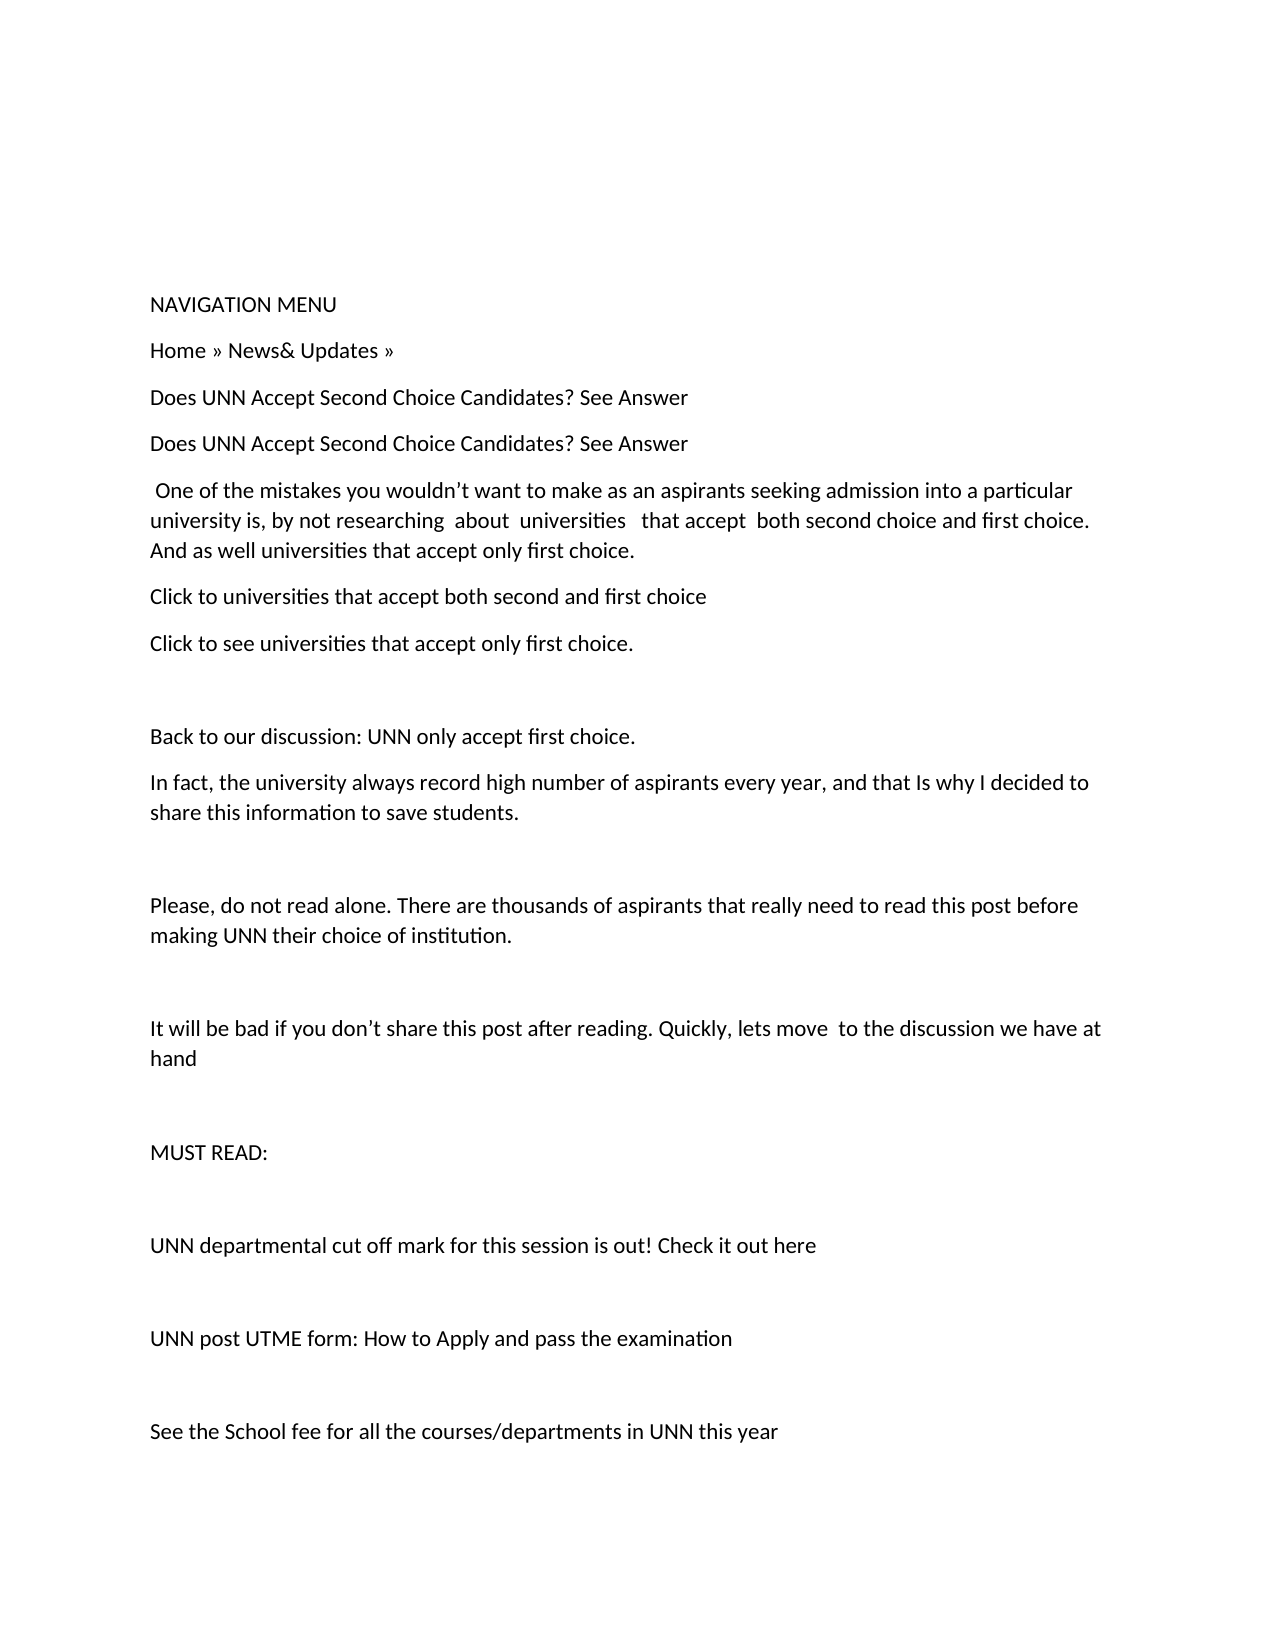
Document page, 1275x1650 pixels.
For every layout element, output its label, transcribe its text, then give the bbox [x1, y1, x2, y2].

text Click to see universities that accept only first choice. [150, 629, 1125, 657]
text Back to our discussion: UNN only accept first choice. [150, 722, 1125, 750]
text Home » News& Updates » [150, 336, 1125, 364]
text UNN departmental cut off mark for this session is out! Check it out here [150, 1231, 1125, 1259]
text See the School fee for all the courses/departments in UNN this year [150, 1417, 1125, 1445]
text UNN post UTME form: How to Apply and pass the examination [150, 1324, 1125, 1352]
text Does UNN Accept Second Choice Candidates? See Answer [150, 383, 1125, 411]
text Does UNN Accept Second Choice Candidates? See Answer [150, 429, 1125, 457]
text Please, do not read alone. There are thousands of aspirants that really need to read this post before making UNN their choice of institution. [150, 892, 1125, 949]
text MUST READ: [150, 1138, 1125, 1166]
text One of the mistakes you wouldn’t want to make as an aspirants seeking admission into a particular university is, by not researching about universities that accept both second choice and first choice. And as well universities that accept only first choice. [150, 476, 1125, 564]
text NAVIGATION MENU [150, 290, 1125, 318]
text Click to universities that accept both second and first choice [150, 582, 1125, 610]
text In fact, the university always record high number of aspirants every year, and that Is why I decided to share this information to save students. [150, 768, 1125, 826]
text It will be bad if you don’t share this post after reading. Quickly, lets move to the discussion we have at hand [150, 1014, 1125, 1072]
